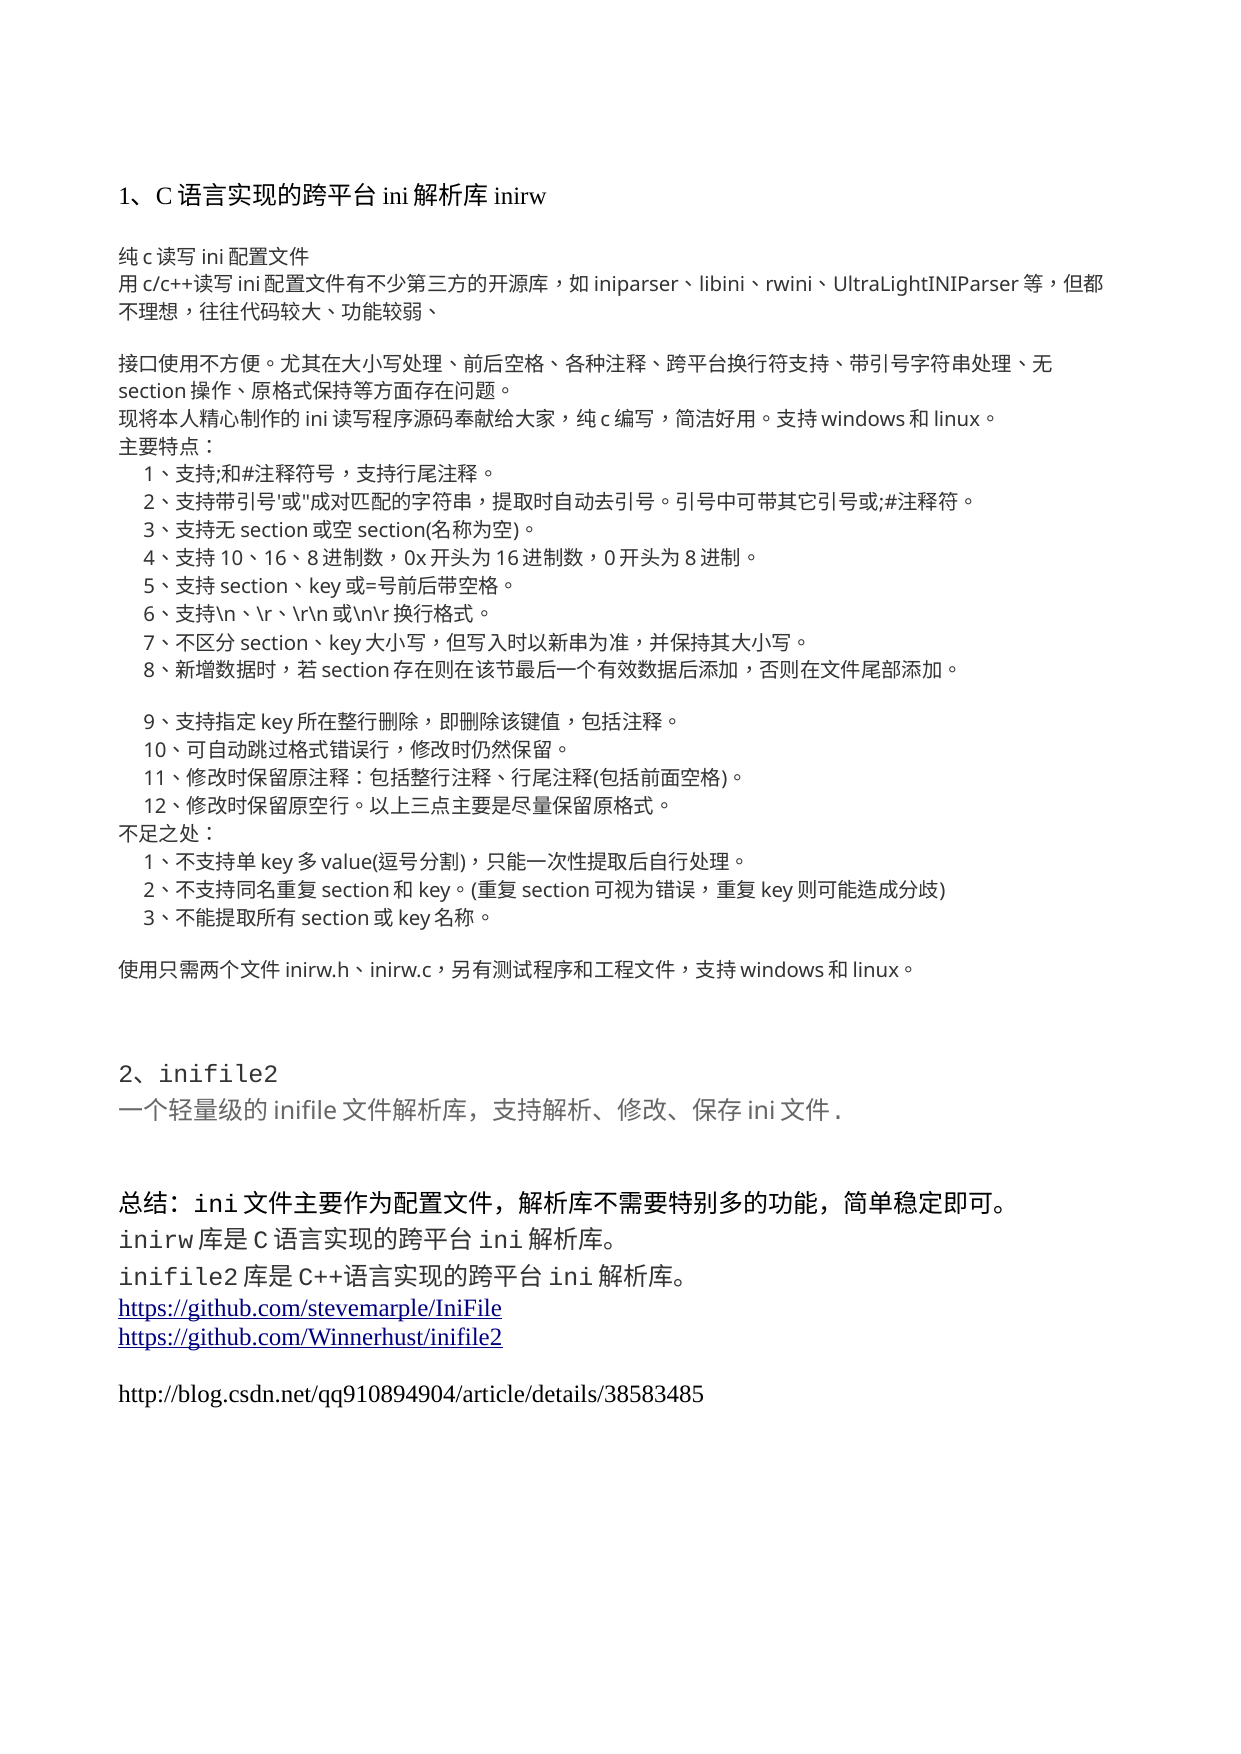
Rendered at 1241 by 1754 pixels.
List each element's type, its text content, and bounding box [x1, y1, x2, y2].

text inirw库是C语言实现的跨平台ini解析库。 [118, 1220, 1122, 1256]
text 3、不能提取所有section或key名称。 [118, 904, 1122, 932]
text 2、不支持同名重复section和key。(重复section可视为错误，重复key则可能造成分歧) [118, 876, 1122, 904]
text 2、inifile2 [118, 1054, 1122, 1090]
text 6、支持\n、\r、\r\n或\n\r换行格式。 [118, 600, 1122, 628]
text https://github.com/stevemarple/IniFile [118, 1293, 1122, 1322]
text 1、C语言实现的跨平台ini解析库inirw [118, 176, 1122, 212]
text 12、修改时保留原空行。以上三点主要是尽量保留原格式。 [118, 792, 1122, 820]
text 8、新增数据时，若section存在则在该节最后一个有效数据后添加，否则在文件尾部添加。 [118, 656, 1122, 684]
text 5、支持section、key或=号前后带空格。 [118, 572, 1122, 600]
text 9、支持指定key所在整行删除，即删除该键值，包括注释。 [118, 708, 1122, 736]
text 3、支持无section或空section(名称为空)。 [118, 516, 1122, 544]
text 用c/c++读写ini配置文件有不少第三方的开源库，如iniparser、libini、rwini、UltraLightINIParser等，但都不理想，往往代码较大、功能较弱、 [118, 270, 1122, 326]
text 一个轻量级的inifile文件解析库，支持解析、修改、保存ini文件. [118, 1090, 1122, 1127]
text 1、支持;和#注释符号，支持行尾注释。 [118, 460, 1122, 488]
text inifile2库是C++语言实现的跨平台ini解析库。 [118, 1256, 1122, 1293]
text 4、支持10、16、8进制数，0x开头为16进制数，0开头为8进制。 [118, 544, 1122, 572]
text 现将本人精心制作的ini读写程序源码奉献给大家，纯c编写，简洁好用。支持windows和linux。 [118, 404, 1122, 432]
text https://github.com/Winnerhust/inifile2 [118, 1322, 1122, 1350]
text 使用只需两个文件inirw.h、inirw.c，另有测试程序和工程文件，支持windows和linux。 [118, 955, 1122, 983]
text 接口使用不方便。尤其在大小写处理、前后空格、各种注释、跨平台换行符支持、带引号字符串处理、无section操作、原格式保持等方面存在问题。 [118, 349, 1122, 404]
text 不足之处： [118, 820, 1122, 848]
text 11、修改时保留原注释：包括整行注释、行尾注释(包括前面空格)。 [118, 764, 1122, 792]
text http://blog.csdn.net/qq910894904/article/details/38583485 [118, 1379, 1122, 1408]
text 纯c读写ini配置文件 [118, 241, 1122, 270]
text 2、支持带引号'或"成对匹配的字符串，提取时自动去引号。引号中可带其它引号或;#注释符。 [118, 488, 1122, 516]
text 1、不支持单key多value(逗号分割)，只能一次性提取后自行处理。 [118, 848, 1122, 876]
text 总结：ini文件主要作为配置文件，解析库不需要特别多的功能，简单稳定即可。 [118, 1183, 1122, 1220]
text 主要特点： [118, 432, 1122, 460]
text 7、不区分section、key大小写，但写入时以新串为准，并保持其大小写。 [118, 628, 1122, 656]
text 10、可自动跳过格式错误行，修改时仍然保留。 [118, 736, 1122, 764]
